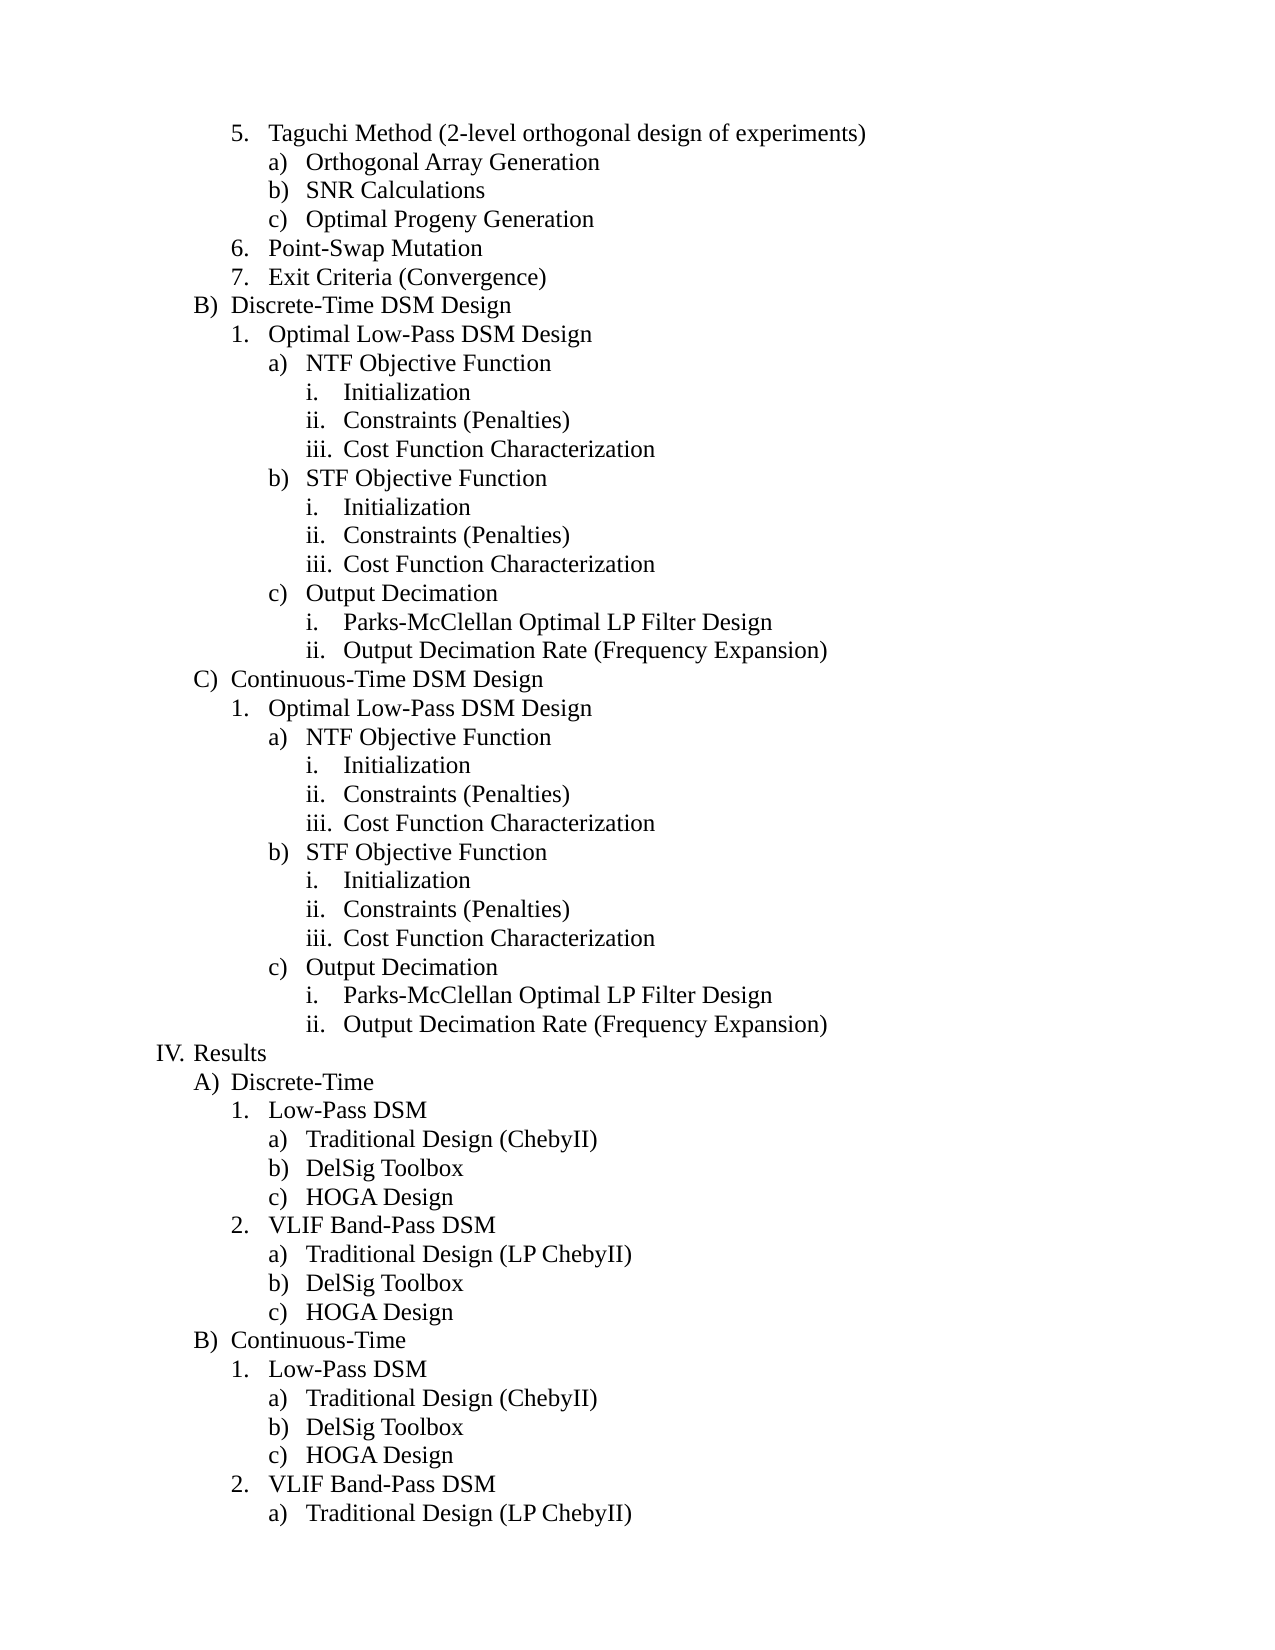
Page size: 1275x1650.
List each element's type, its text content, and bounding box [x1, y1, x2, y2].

list SNR Calculations [268, 176, 1157, 204]
list Traditional Design (LP ChebyII) [268, 1239, 1157, 1268]
list NTF Objective Function [268, 722, 1157, 751]
list Taguchi Method (2-level orthogonal design of experiments) [231, 118, 1157, 147]
list Traditional Design (LP ChebyII) [268, 1498, 1157, 1527]
list Constraints (Penalties) [306, 779, 1157, 808]
list Constraints (Penalties) [306, 521, 1157, 549]
list Cost Function Characterization [306, 434, 1157, 463]
list Continuous-Time [193, 1326, 1157, 1354]
list VLIF Band-Pass DSM [231, 1211, 1157, 1239]
list Results [156, 1038, 1157, 1067]
list Parks-McClellan Optimal LP Filter Design [306, 607, 1157, 636]
list Constraints (Penalties) [306, 406, 1157, 434]
list Discrete-Time [193, 1067, 1157, 1096]
list Exit Criteria (Convergence) [231, 262, 1157, 291]
list Traditional Design (ChebyII) [268, 1124, 1157, 1153]
list Point-Swap Mutation [231, 233, 1157, 262]
list STF Objective Function [268, 837, 1157, 866]
list Low-Pass DSM [231, 1096, 1157, 1124]
list Optimal Progeny Generation [268, 204, 1157, 233]
list Cost Function Characterization [306, 808, 1157, 837]
list VLIF Band-Pass DSM [231, 1469, 1157, 1498]
list Initialization [306, 866, 1157, 894]
list Output Decimation Rate (Frequency Expansion) [306, 1009, 1157, 1038]
list HOGA Design [268, 1297, 1157, 1326]
list Low-Pass DSM [231, 1354, 1157, 1383]
list Output Decimation [268, 578, 1157, 607]
list Initialization [306, 492, 1157, 521]
list Output Decimation [268, 952, 1157, 981]
list Initialization [306, 377, 1157, 406]
list Cost Function Characterization [306, 923, 1157, 952]
list Discrete-Time DSM Design [193, 291, 1157, 319]
list Parks-McClellan Optimal LP Filter Design [306, 981, 1157, 1009]
list NTF Objective Function [268, 348, 1157, 377]
list HOGA Design [268, 1441, 1157, 1469]
list Optimal Low-Pass DSM Design [231, 693, 1157, 722]
list Initialization [306, 751, 1157, 779]
list HOGA Design [268, 1182, 1157, 1211]
list Traditional Design (ChebyII) [268, 1383, 1157, 1412]
list DelSig Toolbox [268, 1268, 1157, 1297]
list STF Objective Function [268, 463, 1157, 492]
list Constraints (Penalties) [306, 894, 1157, 923]
list Cost Function Characterization [306, 549, 1157, 578]
list Orthogonal Array Generation [268, 147, 1157, 176]
list Output Decimation Rate (Frequency Expansion) [306, 636, 1157, 664]
list Optimal Low-Pass DSM Design [231, 319, 1157, 348]
list DelSig Toolbox [268, 1153, 1157, 1182]
list DelSig Toolbox [268, 1412, 1157, 1441]
list Continuous-Time DSM Design [193, 664, 1157, 693]
